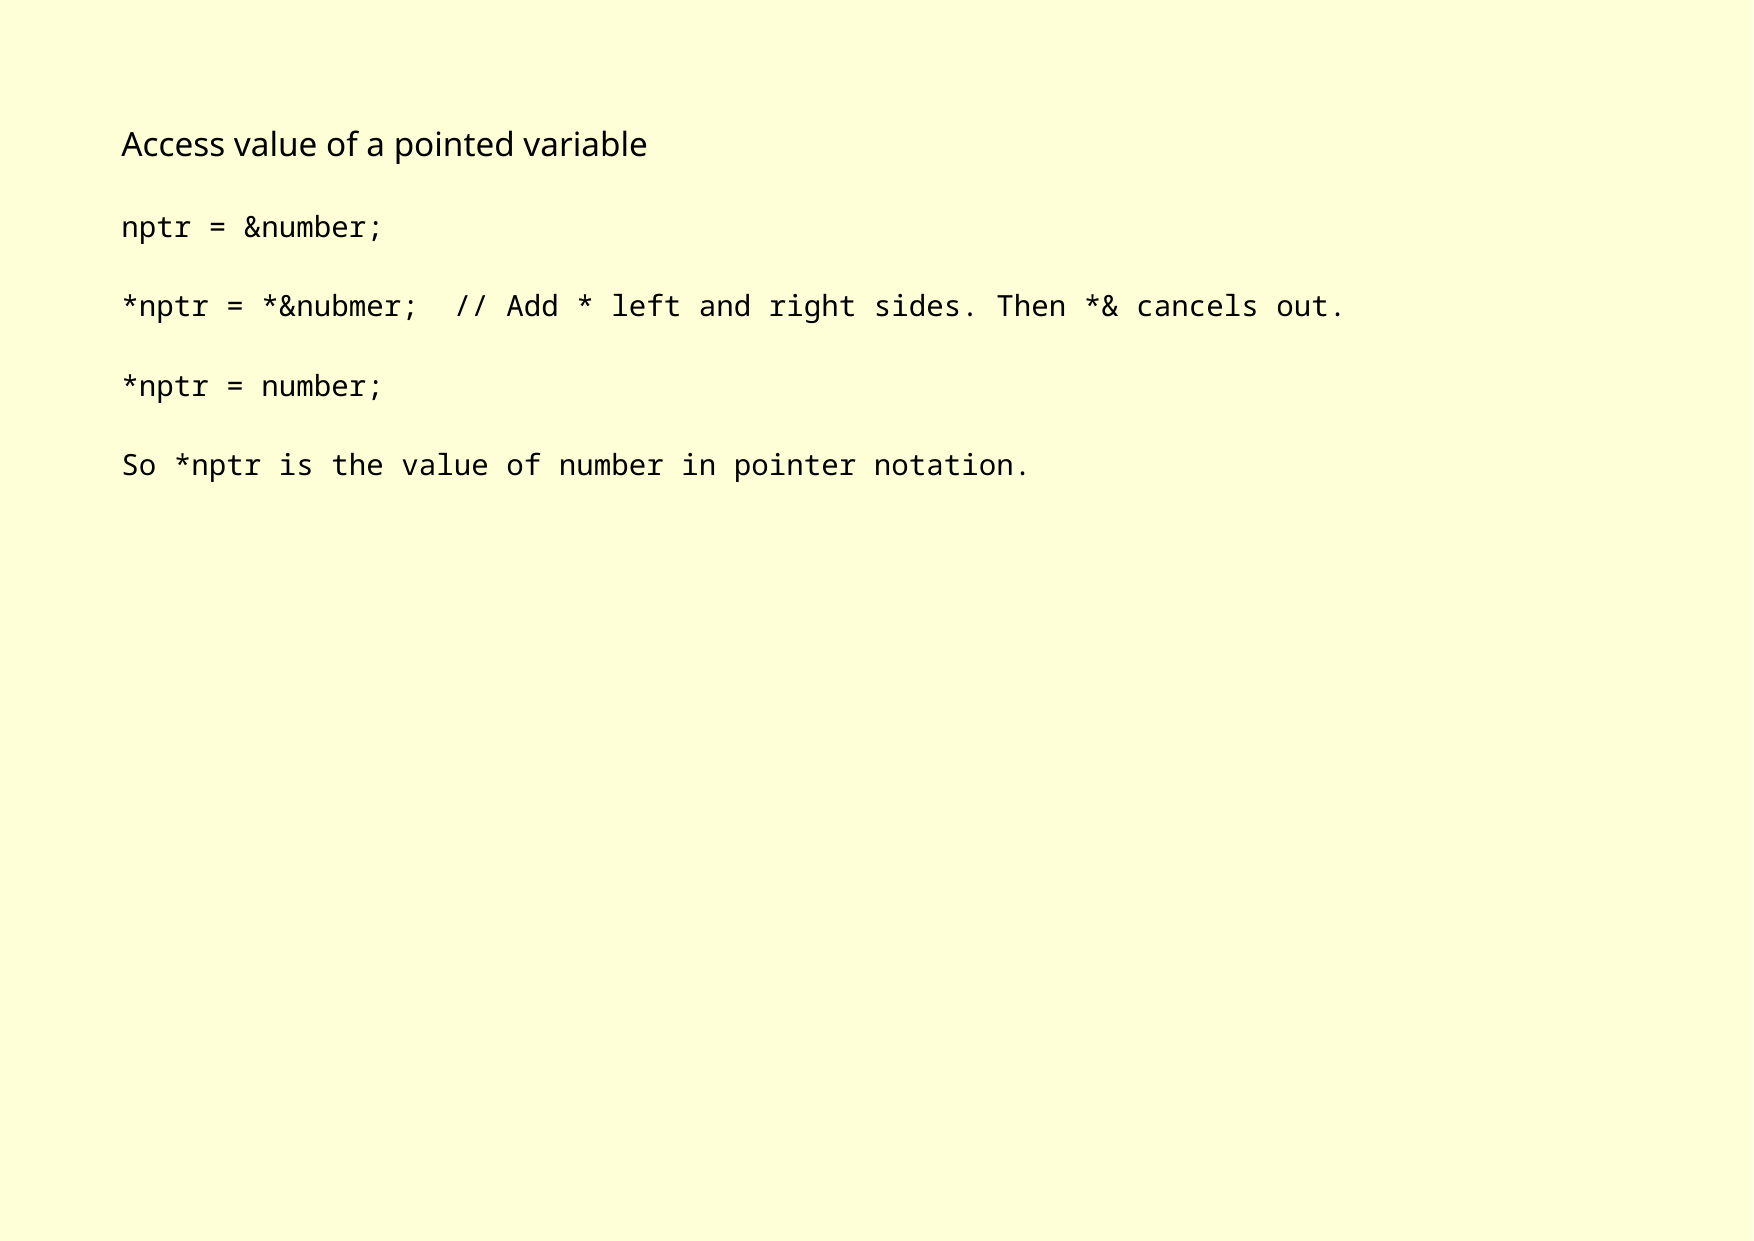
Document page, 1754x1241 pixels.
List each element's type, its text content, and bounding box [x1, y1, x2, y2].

text *nptr = *&nubmer; // Add * left and right sides. Then *& cancels out. [121, 286, 1632, 325]
text So *nptr is the value of number in pointer notation. [121, 444, 1632, 484]
text nptr = &number; [121, 206, 1632, 246]
text *nptr = number; [121, 365, 1632, 405]
text Access value of a pointed variable [121, 121, 1632, 167]
